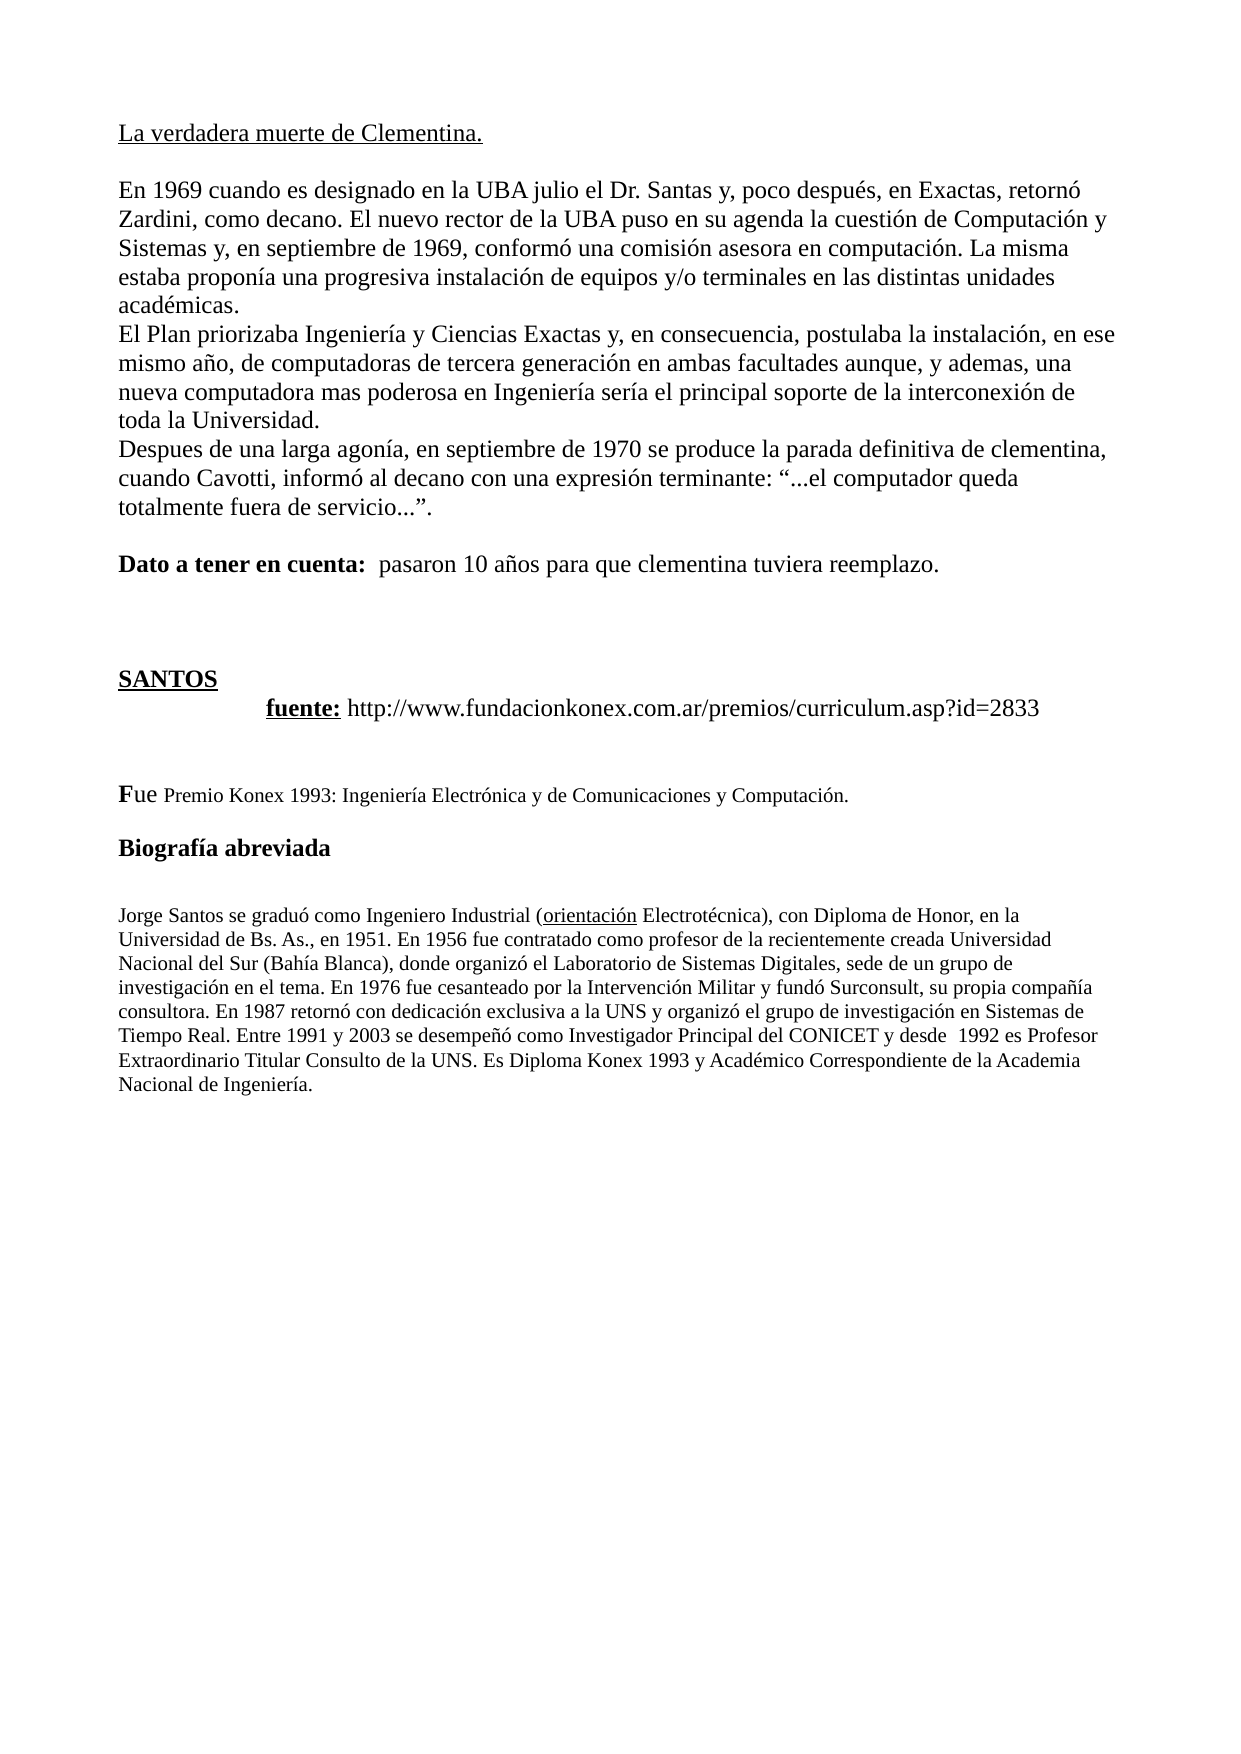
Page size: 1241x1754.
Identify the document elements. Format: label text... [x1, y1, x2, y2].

text fuente: http://www.fundacionkonex.com.ar/premios/curriculum.asp?id=2833 [118, 693, 1122, 722]
text Despues de una larga agonía, en septiembre de 1970 se produce la parada definitiva de clementina, cuando Cavotti, informó al decano con una expresión terminante: “...el computador queda totalmente fuera de servicio...”. [118, 434, 1122, 521]
text SANTOS [118, 664, 1122, 693]
subtitle Biografía abreviada [118, 833, 1122, 862]
text Dato a tener en cuenta: pasaron 10 años para que clementina tuviera reemplazo. [118, 549, 1122, 578]
text Fue Premio Konex 1993: Ingeniería Electrónica y de Comunicaciones y Computación. [118, 779, 1122, 808]
text La verdadera muerte de Clementina. [118, 118, 1122, 147]
text En 1969 cuando es designado en la UBA julio el Dr. Santas y, poco después, en Exactas, retornó Zardini, como decano. El nuevo rector de la UBA puso en su agenda la cuestión de Computación y Sistemas y, en septiembre de 1969, conformó una comisión asesora en computación. La misma estaba proponía una progresiva instalación de equipos y/o terminales en las distintas unidades académicas. [118, 176, 1122, 319]
text El Plan priorizaba Ingeniería y Ciencias Exactas y, en consecuencia, postulaba la instalación, en ese mismo año, de computadoras de tercera generación en ambas facultades aunque, y ademas, una nueva computadora mas poderosa en Ingeniería sería el principal soporte de la interconexión de toda la Universidad. [118, 319, 1122, 434]
text Jorge Santos se graduó como Ingeniero Industrial (orientación Electrotécnica), con Diploma de Honor, en la Universidad de Bs. As., en 1951. En 1956 fue contratado como profesor de la recientemente creada Universidad Nacional del Sur (Bahía Blanca), donde organizó el Laboratorio de Sistemas Digitales, sede de un grupo de investigación en el tema. En 1976 fue cesanteado por la Intervención Militar y fundó Surconsult, su propia compañía consultora. En 1987 retornó con dedicación exclusiva a la UNS y organizó el grupo de investigación en Sistemas de Tiempo Real. Entre 1991 y 2003 se desempeñó como Investigador Principal del CONICET y desde 1992 es Profesor Extraordinario Titular Consulto de la UNS. Es Diploma Konex 1993 y Académico Correspondiente de la Academia Nacional de Ingeniería. [118, 903, 1122, 1096]
